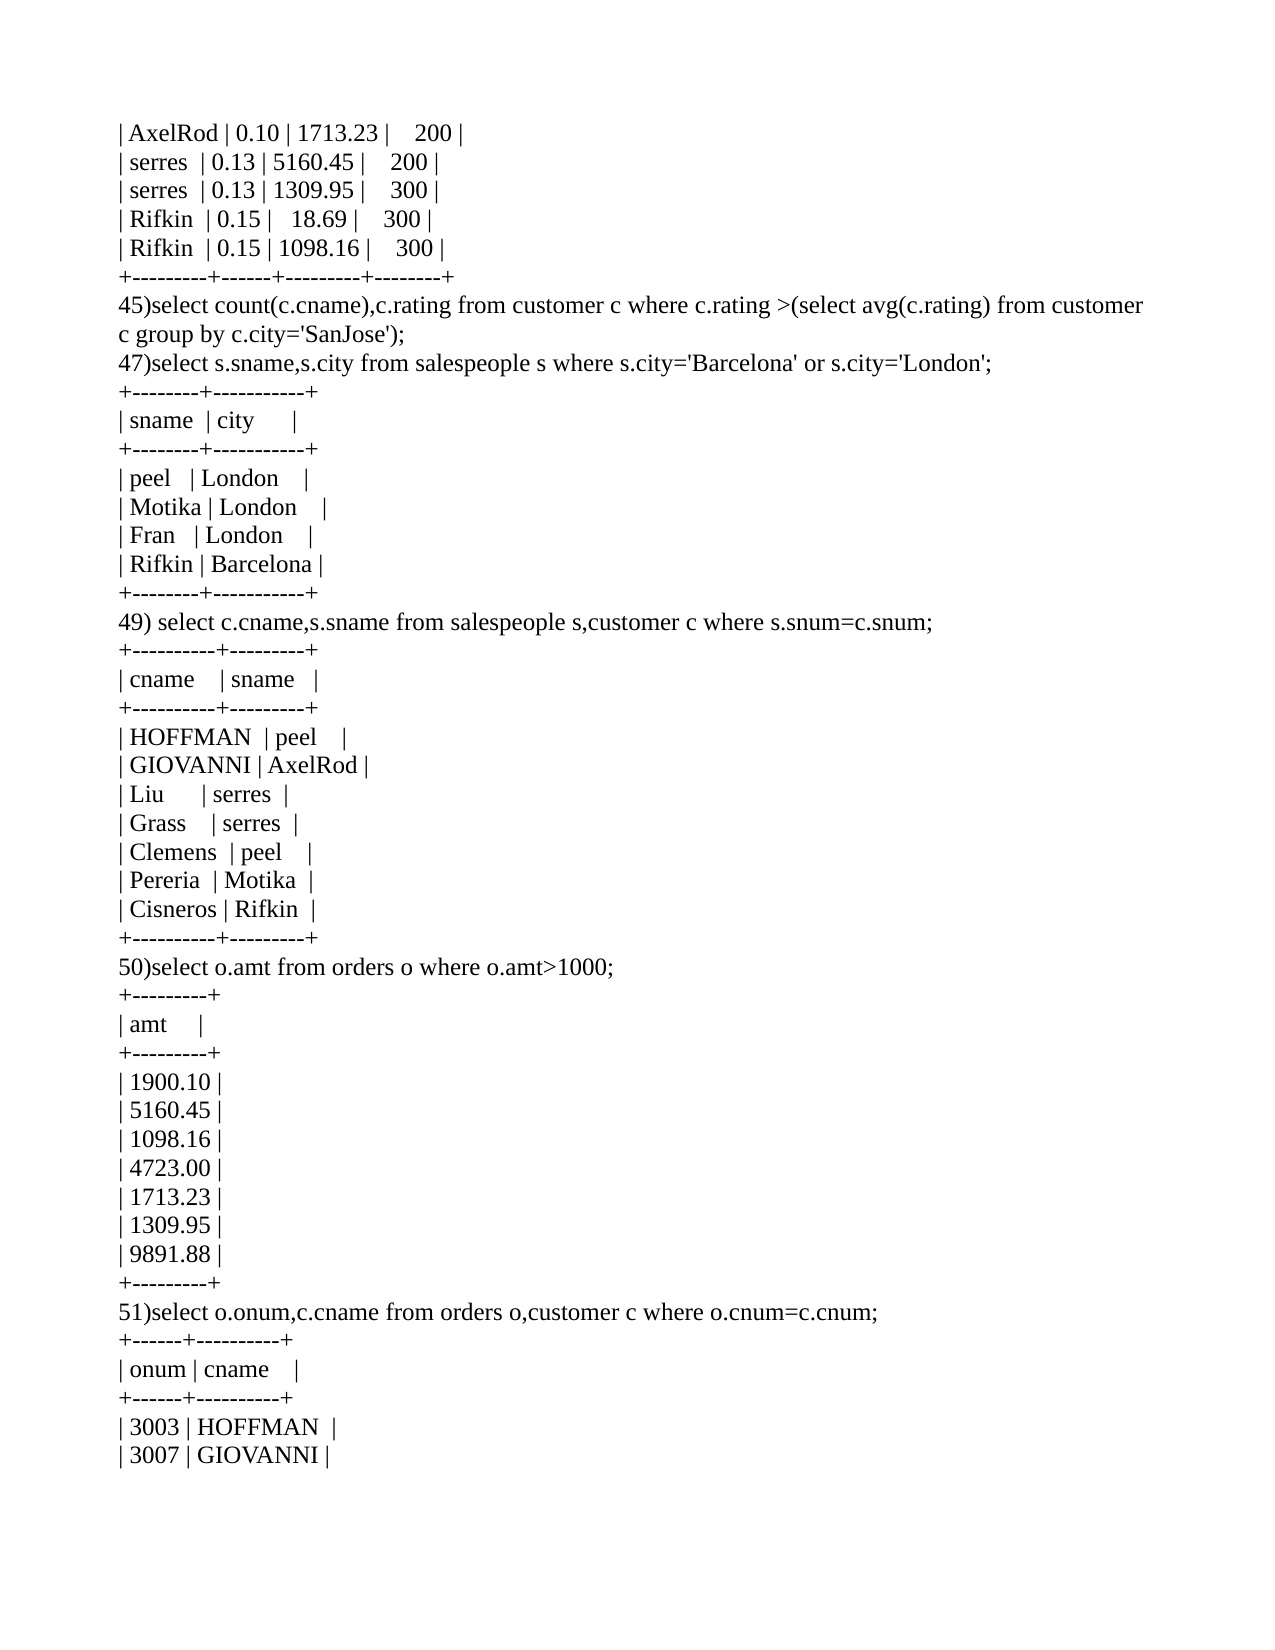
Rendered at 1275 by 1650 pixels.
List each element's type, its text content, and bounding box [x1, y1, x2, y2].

text 45)select count(c.cname),c.rating from customer c where c.rating >(select avg(c.rating) from customer c group by c.city='SanJose'); [118, 291, 1157, 348]
text +---------+ [118, 981, 1157, 1009]
text | sname | city | [118, 406, 1157, 434]
text | 3007 | GIOVANNI | [118, 1441, 1157, 1469]
text | Grass | serres | [118, 808, 1157, 837]
text +----------+---------+ [118, 693, 1157, 722]
text | serres | 0.13 | 5160.45 | 200 | [118, 147, 1157, 176]
text +--------+-----------+ [118, 377, 1157, 406]
text +---------+ [118, 1268, 1157, 1297]
text | Rifkin | 0.15 | 18.69 | 300 | [118, 204, 1157, 233]
text +------+----------+ [118, 1383, 1157, 1412]
text | peel | London | [118, 463, 1157, 492]
text +--------+-----------+ [118, 434, 1157, 463]
text | HOFFMAN | peel | [118, 722, 1157, 751]
text | Rifkin | Barcelona | [118, 549, 1157, 578]
text | 4723.00 | [118, 1153, 1157, 1182]
text | GIOVANNI | AxelRod | [118, 751, 1157, 779]
text | 1098.16 | [118, 1124, 1157, 1153]
text +------+----------+ [118, 1326, 1157, 1354]
text +----------+---------+ [118, 923, 1157, 952]
text 51)select o.onum,c.cname from orders o,customer c where o.cnum=c.cnum; [118, 1297, 1157, 1326]
text | onum | cname | [118, 1354, 1157, 1383]
text | serres | 0.13 | 1309.95 | 300 | [118, 176, 1157, 204]
text | AxelRod | 0.10 | 1713.23 | 200 | [118, 118, 1157, 147]
text | 1900.10 | [118, 1067, 1157, 1096]
text | 3003 | HOFFMAN | [118, 1412, 1157, 1441]
text | cname | sname | [118, 664, 1157, 693]
text +---------+ [118, 1038, 1157, 1067]
text | Liu | serres | [118, 779, 1157, 808]
text 47)select s.sname,s.city from salespeople s where s.city='Barcelona' or s.city='London'; [118, 348, 1157, 377]
text | Pereria | Motika | [118, 866, 1157, 894]
text | 1309.95 | [118, 1211, 1157, 1239]
text | Motika | London | [118, 492, 1157, 521]
text +--------+-----------+ [118, 578, 1157, 607]
text | Cisneros | Rifkin | [118, 894, 1157, 923]
text | 1713.23 | [118, 1182, 1157, 1211]
text | Fran | London | [118, 521, 1157, 549]
text | Clemens | peel | [118, 837, 1157, 866]
text | 9891.88 | [118, 1239, 1157, 1268]
text +---------+------+---------+--------+ [118, 262, 1157, 291]
text | Rifkin | 0.15 | 1098.16 | 300 | [118, 233, 1157, 262]
text +----------+---------+ [118, 636, 1157, 664]
text 50)select o.amt from orders o where o.amt>1000; [118, 952, 1157, 981]
text 49) select c.cname,s.sname from salespeople s,customer c where s.snum=c.snum; [118, 607, 1157, 636]
text | amt | [118, 1009, 1157, 1038]
text | 5160.45 | [118, 1096, 1157, 1124]
